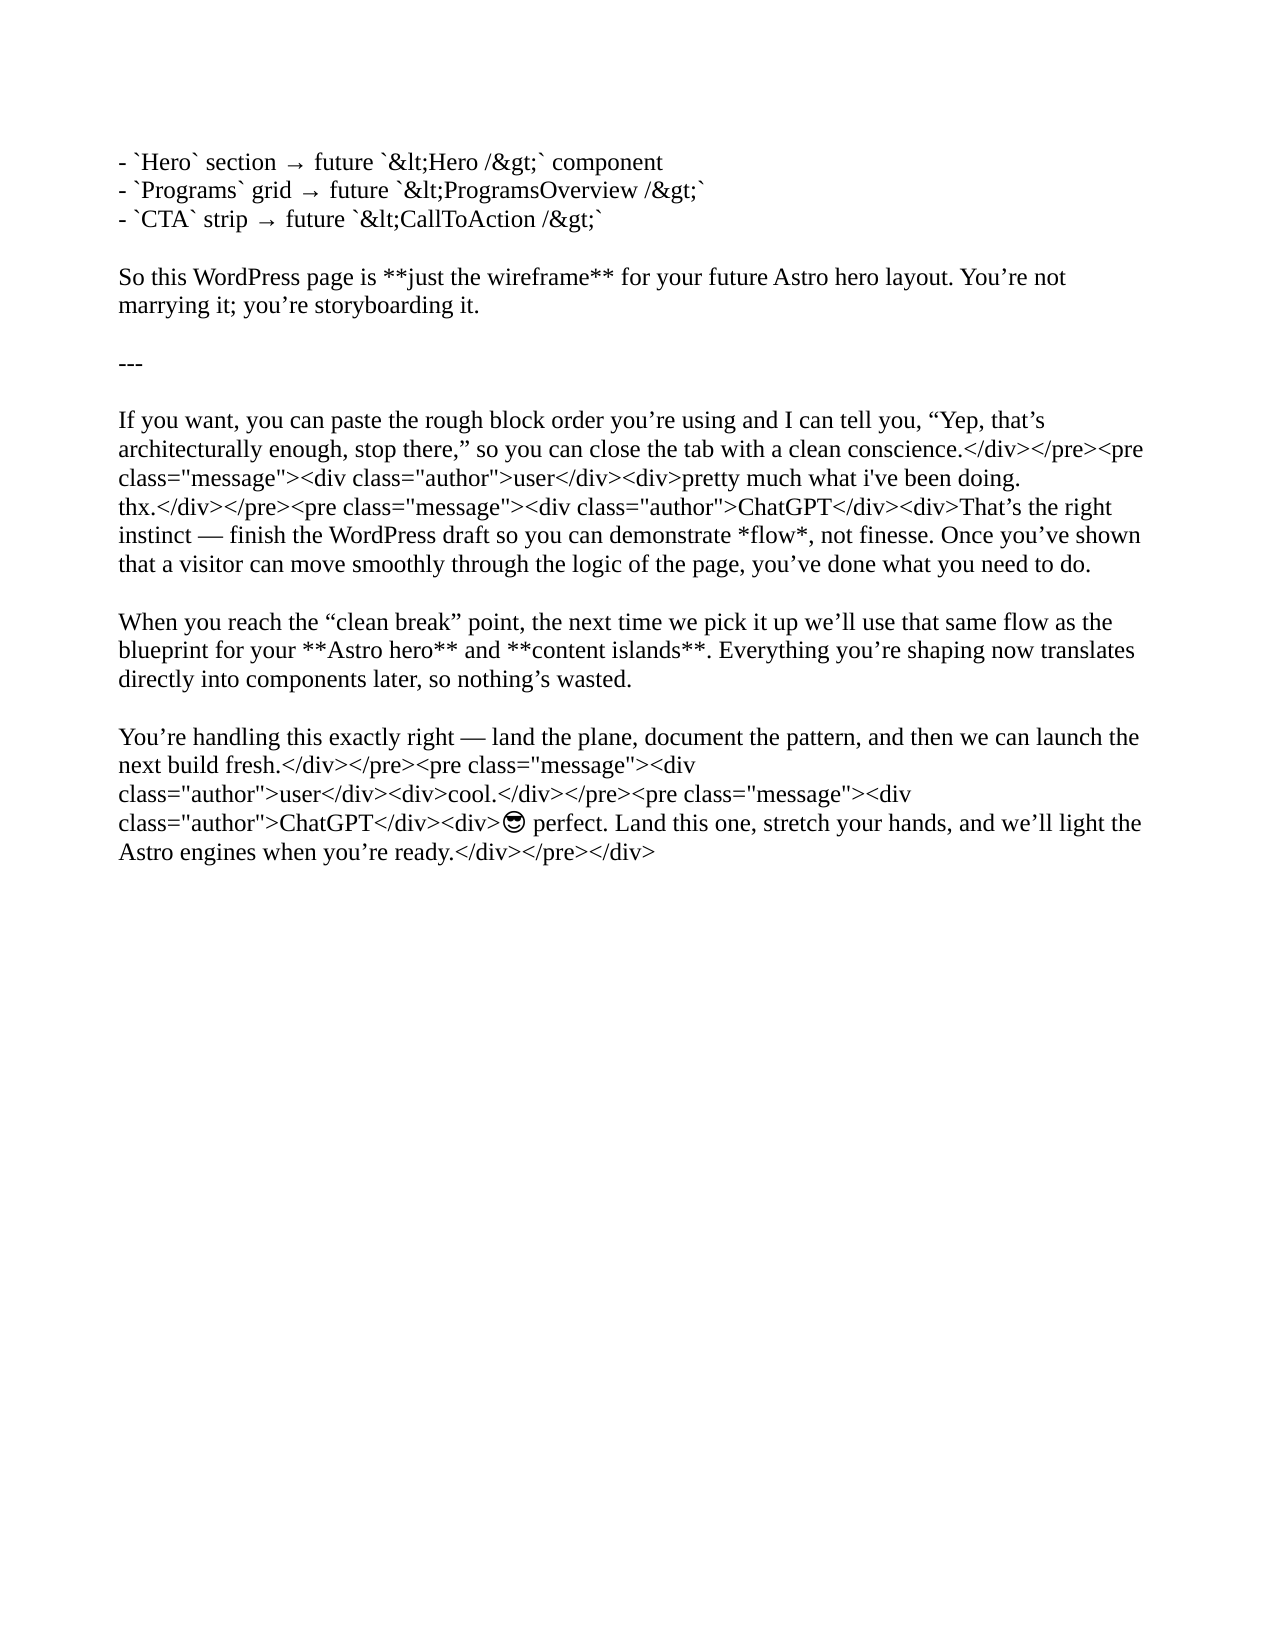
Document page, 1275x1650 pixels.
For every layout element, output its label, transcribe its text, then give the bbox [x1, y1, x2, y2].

text If you want, you can paste the rough block order you’re using and I can tell you, “Yep, that’s architecturally enough, stop there,” so you can close the tab with a clean conscience.</div></pre><pre class="message"><div class="author">user</div><div>pretty much what i've been doing. thx.</div></pre><pre class="message"><div class="author">ChatGPT</div><div>That’s the right instinct — finish the WordPress draft so you can demonstrate *flow*, not finesse. Once you’ve shown that a visitor can move smoothly through the logic of the page, you’ve done what you need to do. [118, 406, 1157, 578]
text When you reach the “clean break” point, the next time we pick it up we’ll use that same flow as the blueprint for your **Astro hero** and **content islands**. Everything you’re shaping now translates directly into components later, so nothing’s wasted. [118, 607, 1157, 693]
text - `CTA` strip → future `&lt;CallToAction /&gt;` [118, 204, 1157, 233]
text - `Programs` grid → future `&lt;ProgramsOverview /&gt;` [118, 176, 1157, 204]
text --- [118, 348, 1157, 377]
text So this WordPress page is **just the wireframe** for your future Astro hero layout. You’re not marrying it; you’re storyboarding it. [118, 262, 1157, 319]
text - `Hero` section → future `&lt;Hero /&gt;` component [118, 147, 1157, 176]
text You’re handling this exactly right — land the plane, document the pattern, and then we can launch the next build fresh.</div></pre><pre class="message"><div class="author">user</div><div>cool.</div></pre><pre class="message"><div class="author">ChatGPT</div><div>😎 perfect. Land this one, stretch your hands, and we’ll light the Astro engines when you’re ready.</div></pre></div> [118, 722, 1157, 866]
